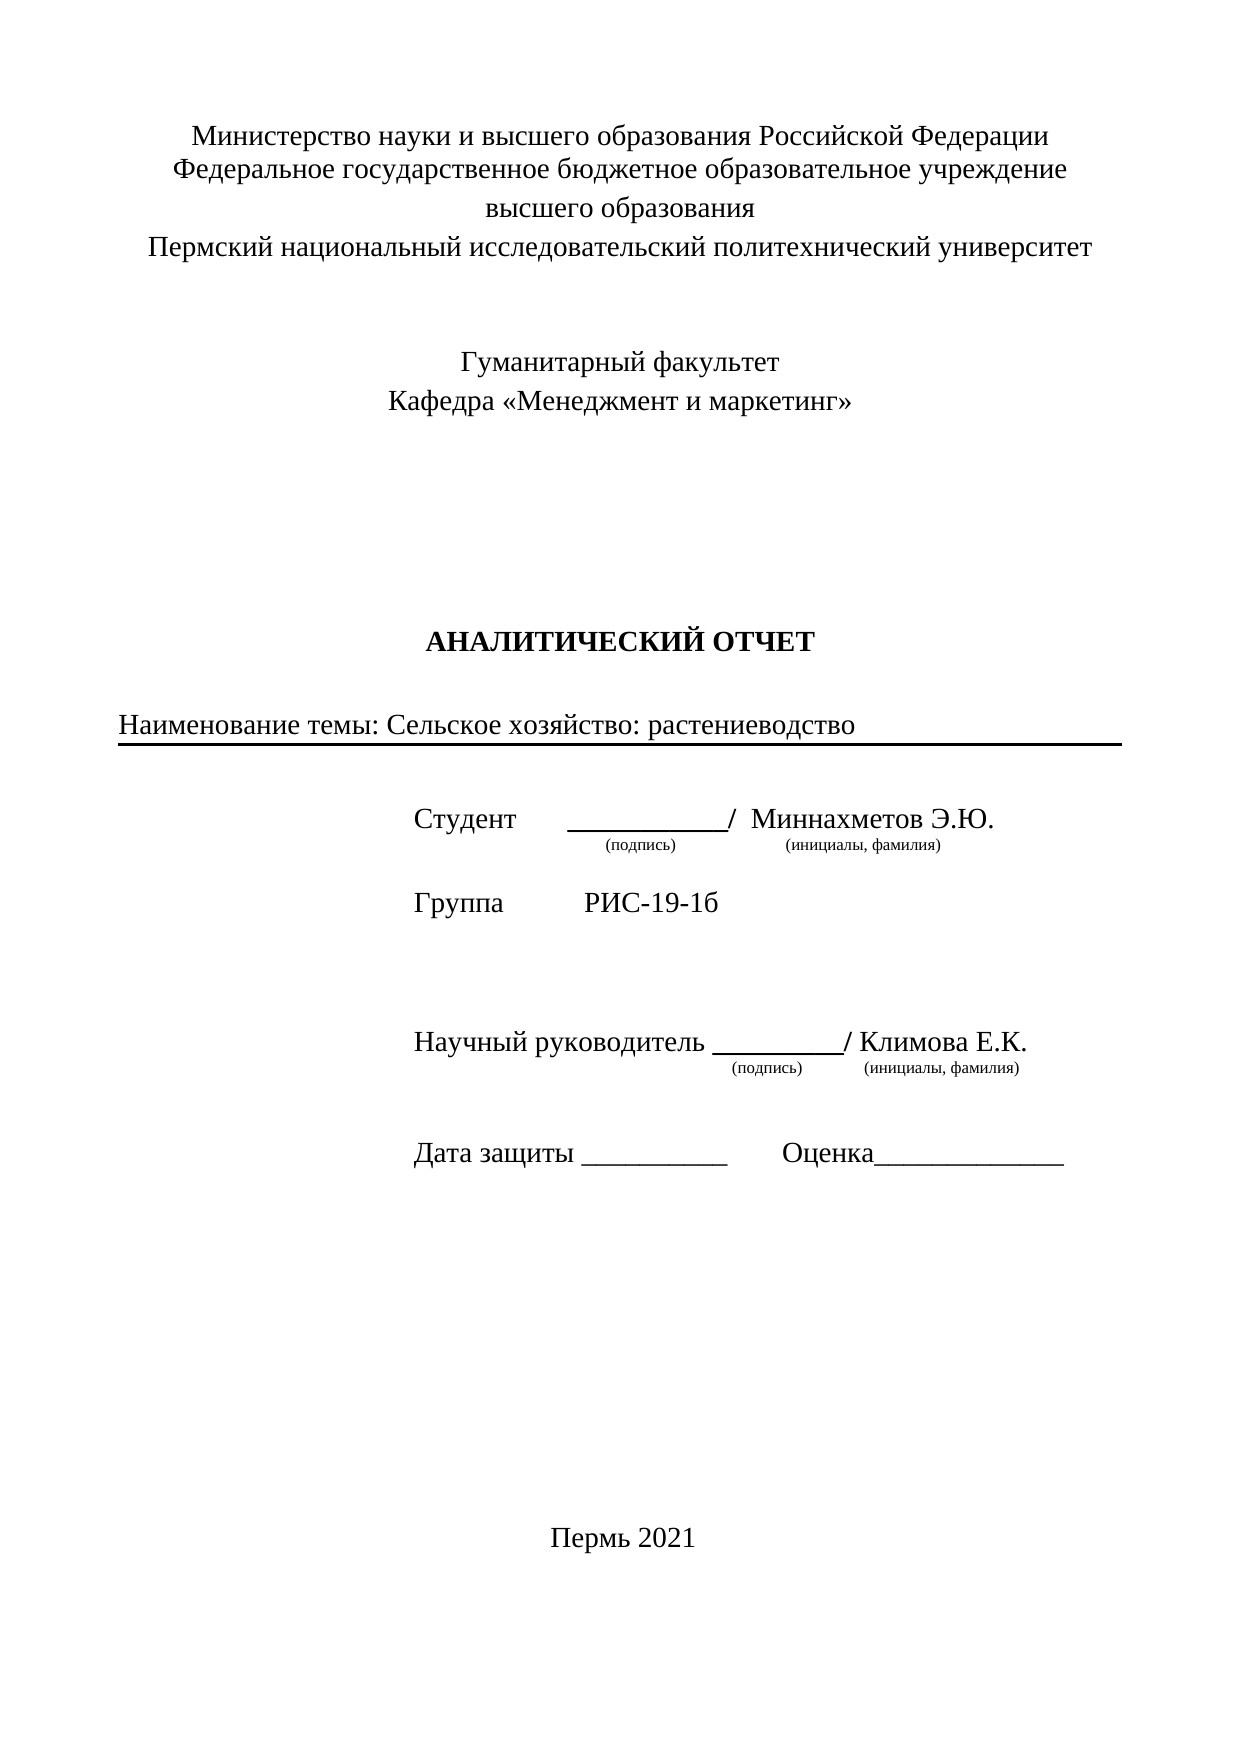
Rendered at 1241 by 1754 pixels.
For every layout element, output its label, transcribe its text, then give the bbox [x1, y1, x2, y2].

text Гуманитарный факультет [118, 344, 1122, 378]
text (подпись) (инициалы, фамилия) [605, 1058, 1187, 1092]
text Пермский национальный исследовательский политехнический университет [118, 229, 1122, 262]
text Группа РИС-19-1б [413, 885, 1122, 919]
text (подпись) (инициалы, фамилия) [118, 835, 1122, 869]
subtitle аналитический отчет [118, 624, 1122, 658]
text Федеральное государственное бюджетное образовательное учреждение [118, 152, 1122, 185]
text Министерство науки и высшего образования Российской Федерации [118, 118, 1122, 152]
text Дата защиты __________ Оценка_____________ [413, 1135, 1187, 1169]
text Наименование темы: Сельское хозяйство: растениеводство [118, 707, 1122, 743]
text Пермь 2021 [118, 1521, 1128, 1554]
text Научный руководитель _________/ Климова Е.К. [413, 1024, 1122, 1058]
text высшего образования [118, 190, 1122, 224]
text Кафедра «Менеджмент и маркетинг» [118, 383, 1122, 416]
text Студент ___________/ Миннахметов Э.Ю. [413, 802, 1122, 835]
